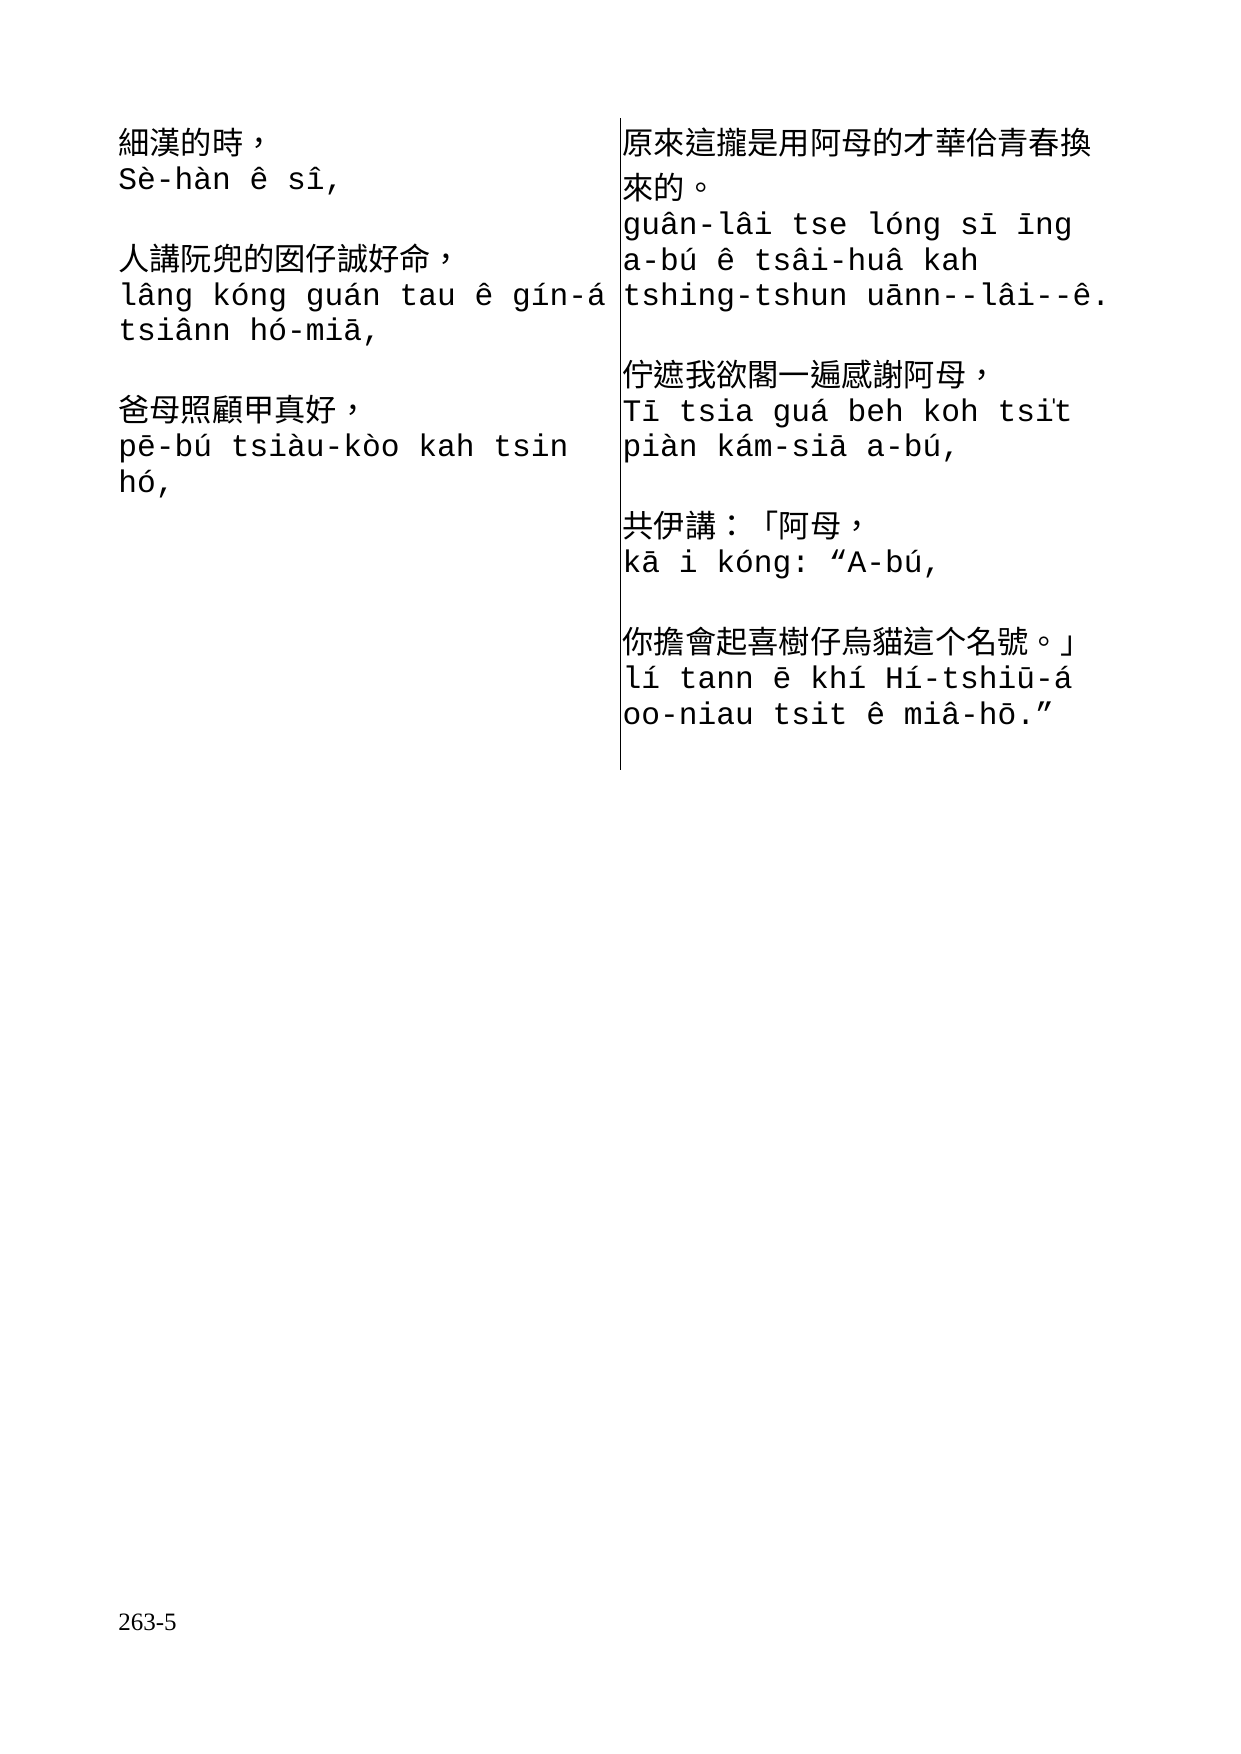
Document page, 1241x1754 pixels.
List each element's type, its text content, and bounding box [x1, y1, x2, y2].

text 共伊講：「阿母， [622, 502, 1122, 547]
text kā i kóng: “A-bú, [622, 547, 1122, 582]
text 你擔會起喜樹仔烏貓這个名號。」 [622, 618, 1122, 663]
text guân-lâi tse lóng sī īng a-bú ê tsâi-huâ kah tshing-tshun uānn--lâi--ê. [622, 208, 1122, 315]
text 佇遮我欲閣一遍感謝阿母， [622, 350, 1122, 395]
text Sè-hàn ê sî, [118, 163, 618, 199]
text lâng kóng guán tau ê gín-á tsiânn hó-miā, [118, 279, 618, 350]
text 細漢的時， [118, 118, 618, 163]
text Tī tsia guá beh koh tsi̍t piàn kám-siā a-bú, [622, 395, 1122, 466]
text 人講阮兜的囡仔誠好命， [118, 234, 618, 279]
text pē-bú tsiàu-kòo kah tsin hó, [118, 431, 618, 502]
text 原來這攏是用阿母的才華佮青春換來的。 [622, 118, 1122, 208]
text 爸母照顧甲真好， [118, 386, 618, 431]
text lí tann ē khí Hí-tshiū-á oo-niau tsit ê miâ-hō.” [622, 663, 1122, 734]
